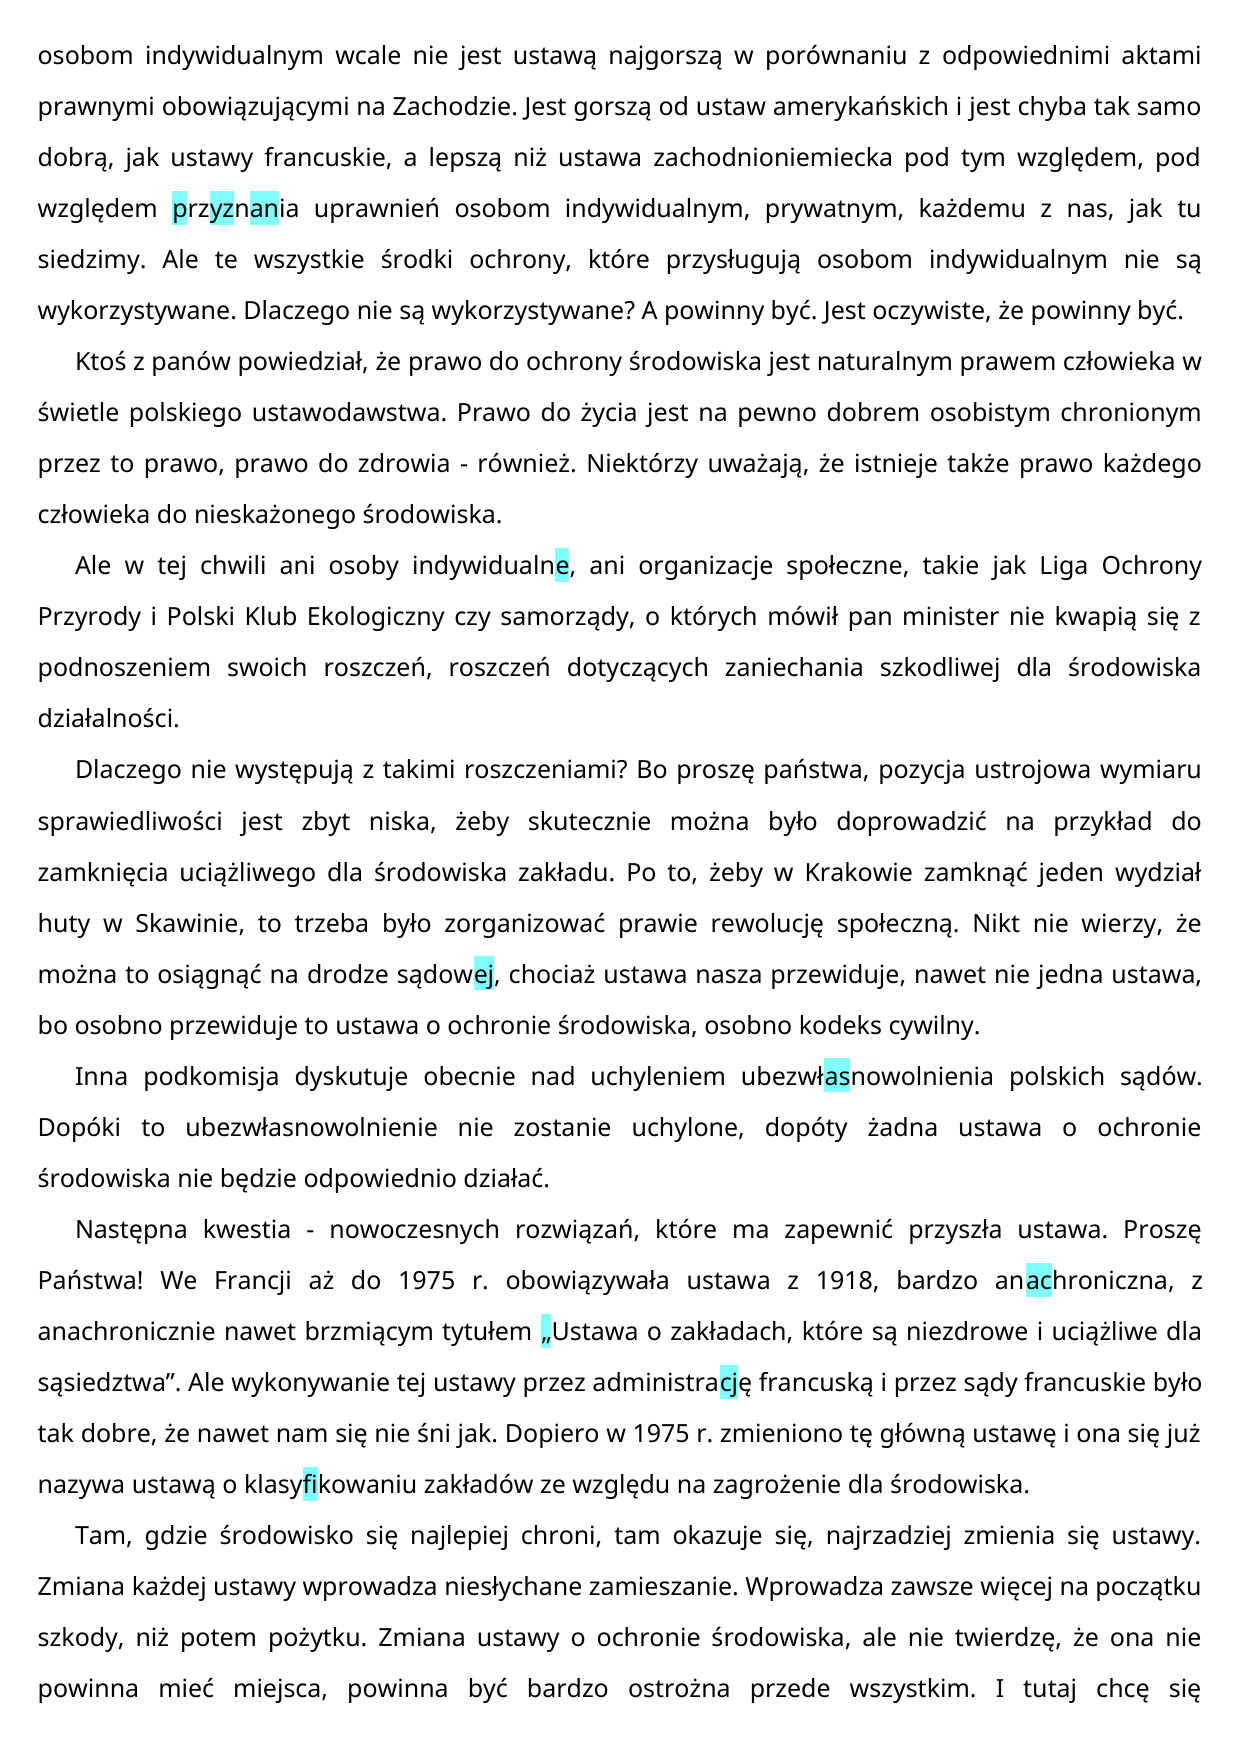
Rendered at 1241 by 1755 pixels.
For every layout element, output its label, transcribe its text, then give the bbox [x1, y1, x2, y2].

text Inna podkomisja dyskutuje obecnie nad uchyleniem ubezwłasnowolnienia polskich sądów. Dopóki to ubezwłasnowolnienie nie zostanie uchylone, dopóty żadna ustawa o ochronie środowiska nie będzie odpowiednio działać. [37, 1058, 1203, 1194]
text Tam, gdzie środowisko się najlepiej chroni, tam okazuje się, najrzadziej zmienia się ustawy. Zmiana każdej ustawy wprowadza niesłychane zamieszanie. Wprowadza zawsze więcej na początku szkody, niż potem pożytku. Zmiana ustawy o ochronie środowiska, ale nie twierdzę, że ona nie powinna mieć miejsca, powinna być bardzo ostrożna przede wszystkim. I tutaj chcę się [37, 1518, 1203, 1705]
text Dlaczego nie występują z takimi roszczeniami? Bo proszę państwa, pozycja ustrojowa wymiaru sprawiedliwości jest zbyt niska, żeby skutecznie można było doprowadzić na przykład do zamknięcia uciążliwego dla środowiska zakładu. Po to, żeby w Krakowie zamknąć jeden wydział huty w Skawinie, to trzeba było zorganizować prawie rewolucję społeczną. Nikt nie wierzy, że można to osiągnąć na drodze sądowej, chociaż ustawa nasza przewiduje, nawet nie jedna ustawa, bo osobno przewiduje to ustawa o ochronie środowiska, osobno kodeks cywilny. [37, 752, 1203, 1041]
text Ktoś z panów powiedział, że prawo do ochrony środowiska jest naturalnym prawem człowieka w świetle polskiego ustawodawstwa. Prawo do życia jest na pewno dobrem osobistym chronionym przez to prawo, prawo do zdrowia - również. Niektórzy uważają, że istnieje także prawo każdego człowieka do nieskażonego środowiska. [37, 344, 1203, 531]
text Ale w tej chwili ani osoby indywidualne, ani organizacje społeczne, takie jak Liga Ochrony Przyrody i Polski Klub Ekologiczny czy samorządy, o których mówił pan minister nie kwapią się z podnoszeniem swoich roszczeń, roszczeń dotyczących zaniechania szkodliwej dla środowiska działalności. [37, 548, 1203, 735]
text osobom indywidualnym wcale nie jest ustawą najgorszą w porównaniu z odpowiednimi aktami prawnymi obowiązującymi na Zachodzie. Jest gorszą od ustaw amerykańskich i jest chyba tak samo dobrą, jak ustawy francuskie, a lepszą niż ustawa zachodnioniemiecka pod tym względem, pod względem przyznania uprawnień osobom indywidualnym, prywatnym, każdemu z nas, jak tu siedzimy. Ale te wszystkie środki ochrony, które przysługują osobom indywidualnym nie są wykorzystywane. Dlaczego nie są wykorzystywane? A powinny być. Jest oczywiste, że powinny być. [37, 37, 1203, 327]
text Następna kwestia - nowoczesnych rozwiązań, które ma zapewnić przyszła ustawa. Proszę Państwa! We Francji aż do 1975 r. obowiązywała ustawa z 1918, bardzo anachroniczna, z anachronicznie nawet brzmiącym tytułem „Ustawa o zakładach, które są niezdrowe i uciążliwe dla sąsiedztwa”. Ale wykonywanie tej ustawy przez administrację francuską i przez sądy francuskie było tak dobre, że nawet nam się nie śni jak. Dopiero w 1975 r. zmieniono tę główną ustawę i ona się już nazywa ustawą o klasyfikowaniu zakładów ze względu na zagrożenie dla środowiska. [37, 1211, 1203, 1501]
